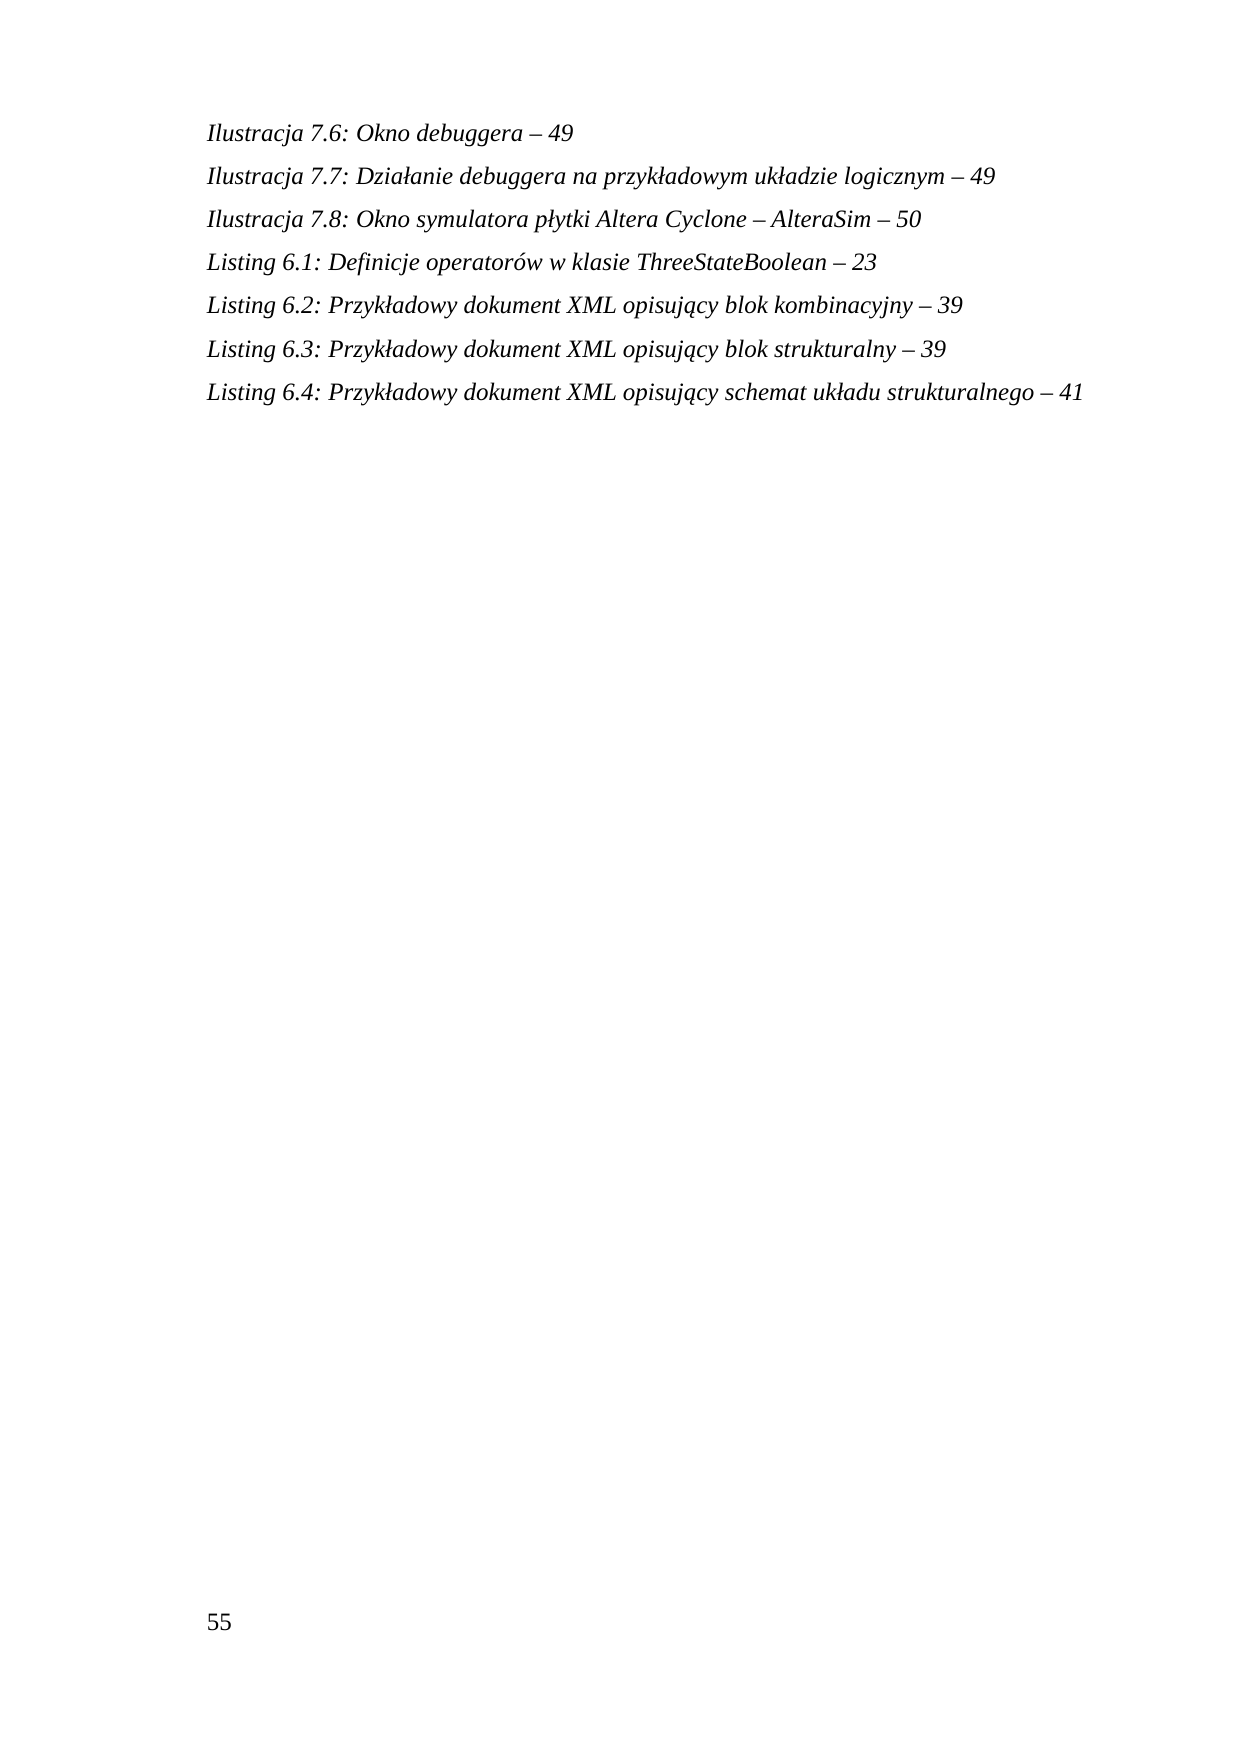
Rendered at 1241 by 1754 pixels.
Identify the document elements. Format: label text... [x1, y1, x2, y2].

text Ilustracja 7.7: Działanie debuggera na przykładowym układzie logicznym – 49 [207, 161, 1152, 190]
text Listing 6.4: Przykładowy dokument XML opisujący schemat układu strukturalnego – 41 [207, 377, 1152, 406]
text Listing 6.3: Przykładowy dokument XML opisujący blok strukturalny – 39 [207, 334, 1152, 362]
text Listing 6.1: Definicje operatorów w klasie ThreeStateBoolean – 23 [207, 247, 1152, 276]
text Listing 6.2: Przykładowy dokument XML opisujący blok kombinacyjny – 39 [207, 291, 1152, 319]
text Ilustracja 7.6: Okno debuggera – 49 [207, 118, 1152, 147]
text Ilustracja 7.8: Okno symulatora płytki Altera Cyclone – AlteraSim – 50 [207, 204, 1152, 233]
